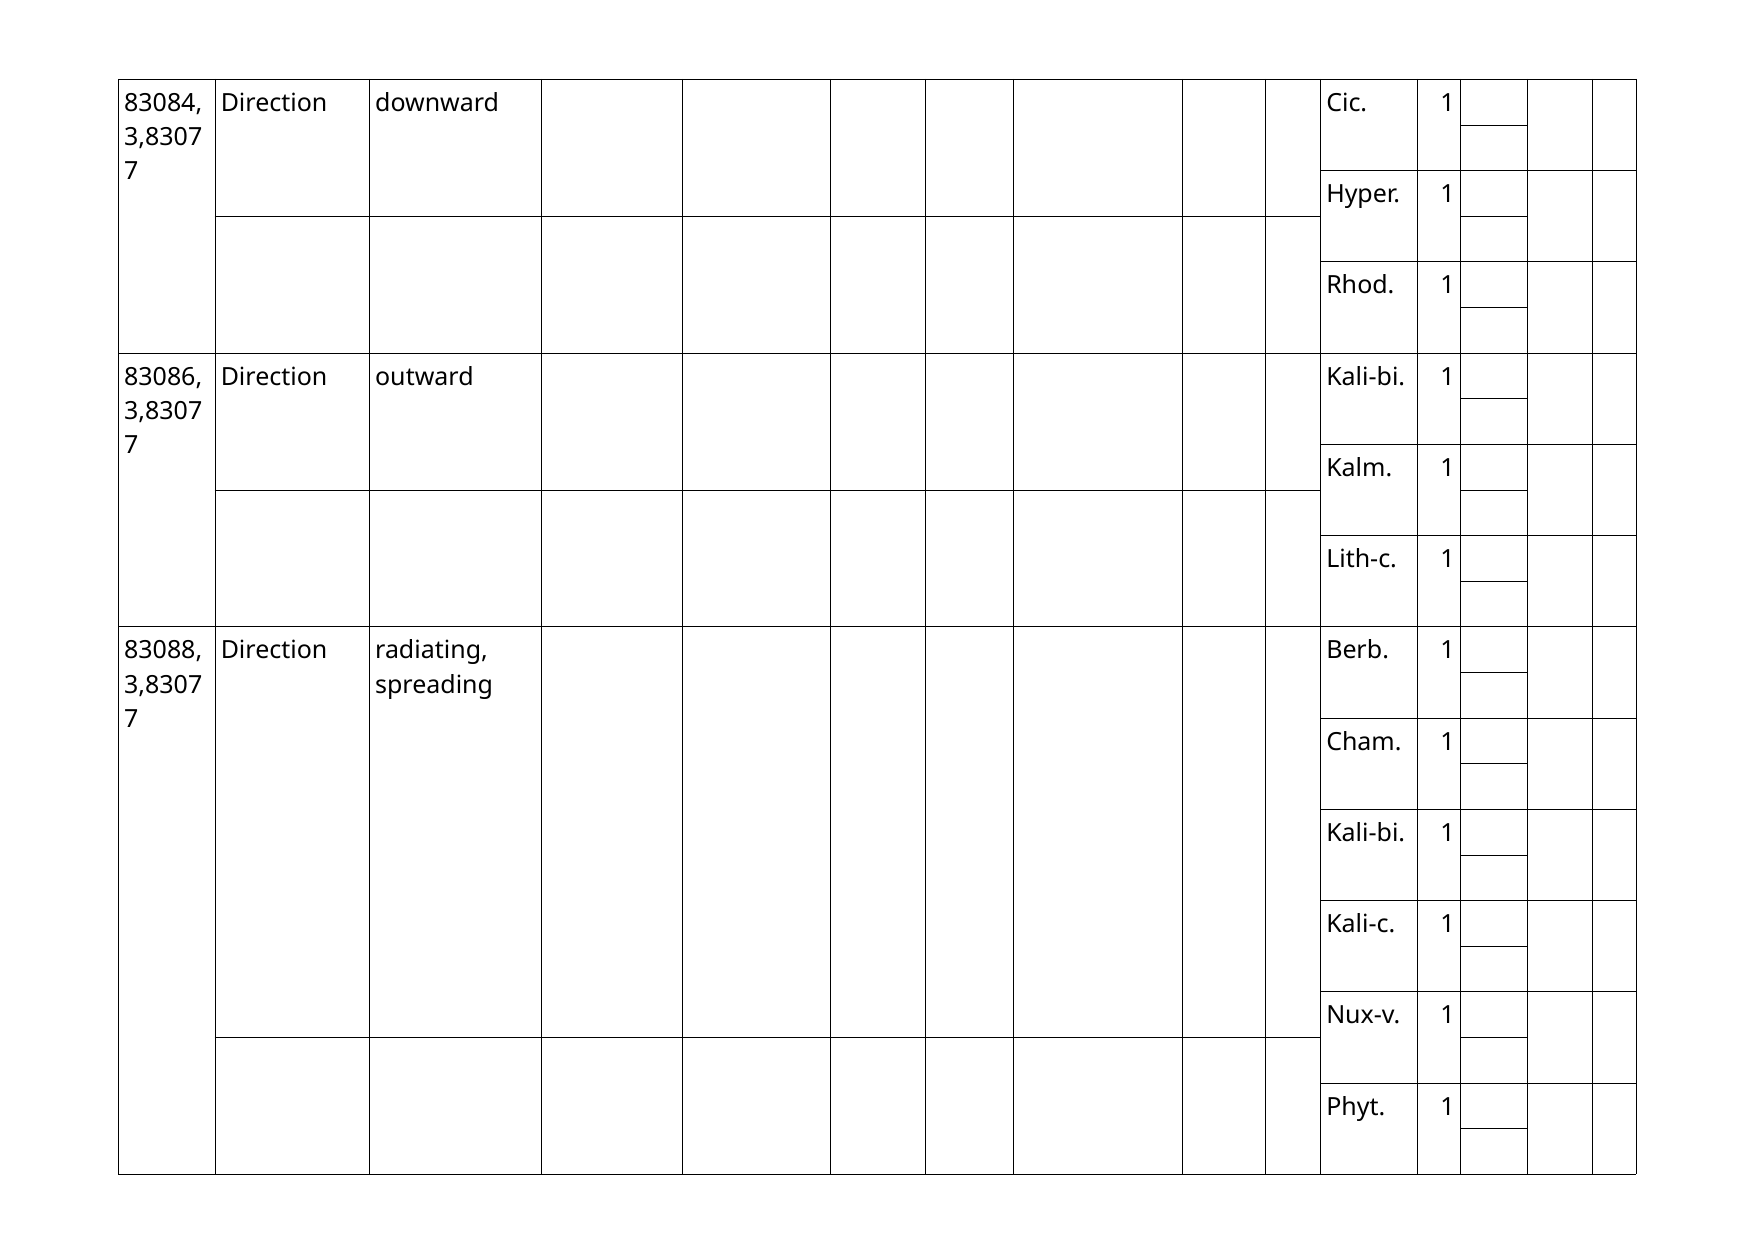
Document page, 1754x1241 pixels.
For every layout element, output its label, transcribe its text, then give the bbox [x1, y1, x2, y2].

table_cell [1461, 810, 1527, 854]
table_cell [1593, 536, 1636, 626]
table_cell Cham. [1321, 719, 1417, 809]
table_cell [1593, 719, 1636, 809]
table_cell [1266, 80, 1320, 216]
table_cell [1183, 1038, 1265, 1174]
table_cell [1461, 582, 1527, 626]
table_cell Phyt. [1321, 1084, 1417, 1174]
table_cell [1461, 445, 1527, 489]
table_cell Hyper. [1321, 171, 1417, 261]
table_cell [1593, 627, 1636, 718]
table_cell [1461, 856, 1527, 900]
table_cell [1461, 536, 1527, 581]
table_cell [542, 354, 682, 489]
table_cell Kali-c. [1321, 901, 1417, 991]
table_cell [1266, 491, 1320, 626]
table_cell [1528, 1084, 1592, 1174]
table_cell Rhod. [1321, 262, 1417, 353]
table_cell [831, 80, 925, 216]
table_cell [1461, 673, 1527, 718]
table_cell [926, 217, 1013, 353]
table_cell 1 [1418, 354, 1460, 444]
table_cell [1461, 719, 1527, 763]
table_cell [1461, 126, 1527, 170]
table_cell [1183, 217, 1265, 353]
table_cell [1528, 992, 1592, 1083]
table_cell [216, 217, 369, 353]
table_cell 1 [1418, 810, 1460, 900]
table_cell [370, 217, 541, 353]
table_cell [926, 627, 1013, 1037]
table_cell Cic. [1321, 80, 1417, 170]
table_cell [1461, 171, 1527, 216]
table_cell [1461, 308, 1527, 353]
table_cell [831, 1038, 925, 1174]
table_cell [1528, 536, 1592, 626]
table_cell [831, 354, 925, 489]
table_cell [1528, 80, 1592, 170]
table_cell 83086,3,83077 [119, 354, 215, 626]
table_cell [542, 217, 682, 353]
table_cell [926, 1038, 1013, 1174]
table_cell [1014, 491, 1182, 626]
table_cell [1461, 1084, 1527, 1128]
table_cell [1014, 80, 1182, 216]
table_cell [831, 491, 925, 626]
table_cell [1593, 992, 1636, 1083]
table_cell [1593, 810, 1636, 900]
table_cell [1461, 1129, 1527, 1174]
table_cell 1 [1418, 1084, 1460, 1174]
table_cell [1183, 491, 1265, 626]
table_cell [1528, 262, 1592, 353]
table_cell 1 [1418, 536, 1460, 626]
table_cell [1528, 171, 1592, 261]
table_cell [1593, 262, 1636, 353]
table_cell [1528, 627, 1592, 718]
table_cell [831, 217, 925, 353]
table_cell 1 [1418, 262, 1460, 353]
table_cell [1528, 810, 1592, 900]
table_cell downward [370, 80, 541, 216]
table_cell [1461, 217, 1527, 261]
table_cell [1183, 627, 1265, 1037]
table_cell [1266, 1038, 1320, 1174]
table_cell [683, 354, 830, 489]
table_cell [1014, 627, 1182, 1037]
table_cell [1461, 992, 1527, 1037]
table_cell [683, 217, 830, 353]
table_cell 1 [1418, 719, 1460, 809]
table_cell [370, 491, 541, 626]
table_cell outward [370, 354, 541, 489]
table_cell 1 [1418, 171, 1460, 261]
table_cell [1528, 445, 1592, 535]
table_cell [1014, 1038, 1182, 1174]
table_cell [216, 1038, 369, 1174]
table_cell [1593, 354, 1636, 444]
table_cell [216, 491, 369, 626]
table_cell [1593, 80, 1636, 170]
table_cell [1461, 491, 1527, 535]
table_cell [1461, 627, 1527, 672]
table_cell [683, 80, 830, 216]
table_cell [1528, 901, 1592, 991]
table_cell 83088,3,83077 [119, 627, 215, 1174]
table_cell 1 [1418, 901, 1460, 991]
table_cell [1461, 80, 1527, 124]
table_cell Kali-bi. [1321, 810, 1417, 900]
table_cell [1461, 764, 1527, 809]
table_cell Kalm. [1321, 445, 1417, 535]
table_cell Direction [216, 80, 369, 216]
table_cell 1 [1418, 80, 1460, 170]
table_cell [683, 1038, 830, 1174]
table_cell Berb. [1321, 627, 1417, 718]
table_cell [542, 1038, 682, 1174]
table_cell 1 [1418, 445, 1460, 535]
table_cell [542, 491, 682, 626]
table_cell [1528, 354, 1592, 444]
table_cell [542, 80, 682, 216]
table_cell [926, 354, 1013, 489]
table_cell [1461, 947, 1527, 991]
table_cell [1014, 217, 1182, 353]
table_cell [1266, 217, 1320, 353]
table_cell [1593, 1084, 1636, 1174]
table_cell [1183, 80, 1265, 216]
table_cell [683, 491, 830, 626]
table_cell [926, 491, 1013, 626]
table_cell Direction [216, 627, 369, 1037]
table_cell [1266, 354, 1320, 489]
table_cell [1593, 171, 1636, 261]
table_cell radiating, spreading [370, 627, 541, 1037]
table_cell 1 [1418, 627, 1460, 718]
table_cell Nux-v. [1321, 992, 1417, 1083]
table_cell 1 [1418, 992, 1460, 1083]
table_cell [683, 627, 830, 1037]
table_cell [370, 1038, 541, 1174]
table_cell [1183, 354, 1265, 489]
table_cell Direction [216, 354, 369, 489]
table_cell [1593, 901, 1636, 991]
table_cell [1528, 719, 1592, 809]
table_cell [1461, 354, 1527, 398]
table_cell [1014, 354, 1182, 489]
table_cell Kali-bi. [1321, 354, 1417, 444]
table_cell 83084,3,83077 [119, 80, 215, 353]
table_cell [1266, 627, 1320, 1037]
table_cell [1593, 445, 1636, 535]
table_cell [1461, 262, 1527, 307]
table_cell [1461, 901, 1527, 946]
table_cell [926, 80, 1013, 216]
table_cell [1461, 1038, 1527, 1083]
table_cell [542, 627, 682, 1037]
table_cell Lith-c. [1321, 536, 1417, 626]
table_cell [1461, 399, 1527, 444]
table_cell [831, 627, 925, 1037]
